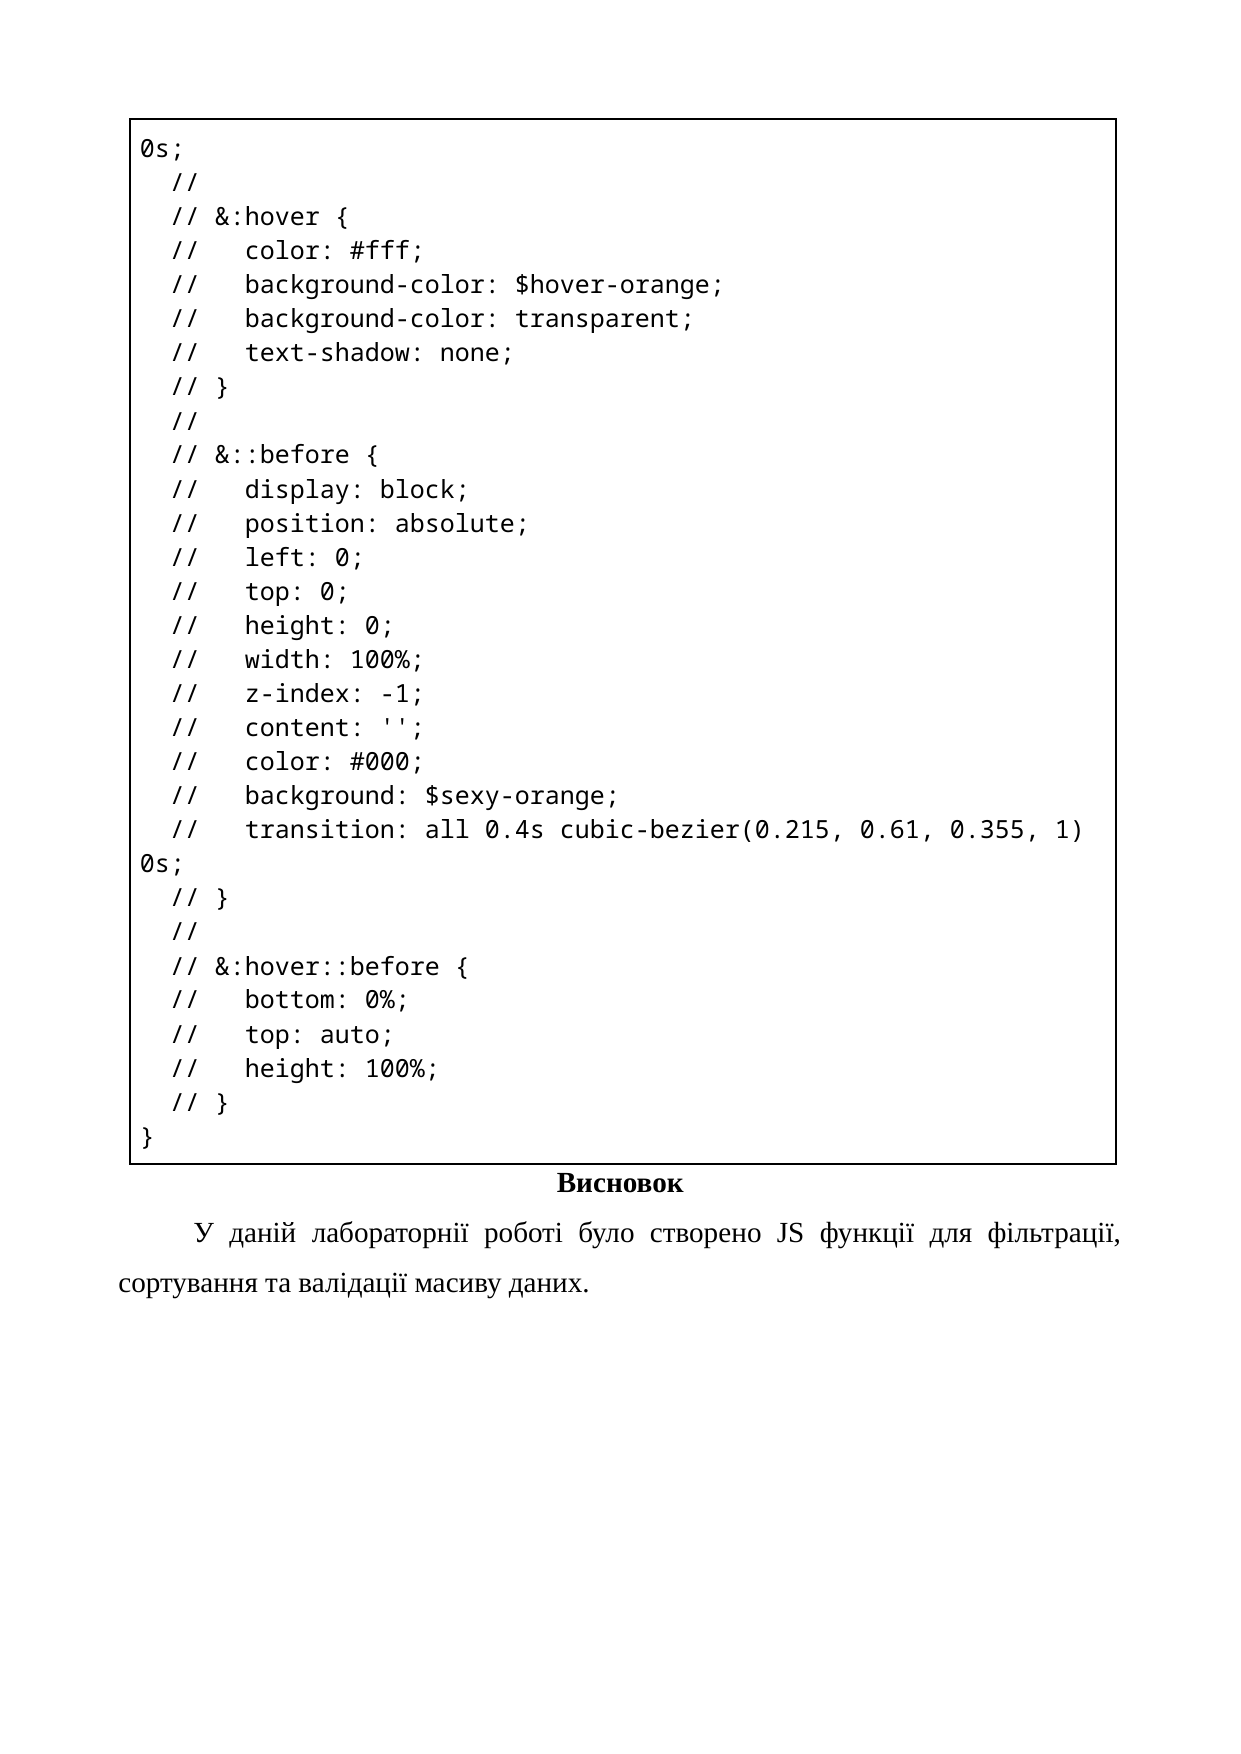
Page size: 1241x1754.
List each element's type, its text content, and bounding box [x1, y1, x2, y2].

text У даній лабораторнії роботі було створено JS функції для фільтрації, сортування та валідації масиву даних. [118, 1215, 1122, 1299]
text Висновок [118, 1165, 1122, 1198]
table_cell 0s; // // &:hover { // color: #fff; // background-color: $hover-orange; // background-color: transparent; // text-shadow: none; // } // // &::before { // display: block; // position: absolute; // left: 0; // top: 0; // height: 0; // width: 100%; // z-index: -1; // content: ''; // color: #000; // background: $sexy-orange; // transition: all 0.4s cubic-bezier(0.215, 0.61, 0.355, 1) 0s; // } // // &:hover::before { // bottom: 0%; // top: auto; // height: 100%; // } } [131, 120, 1115, 1163]
